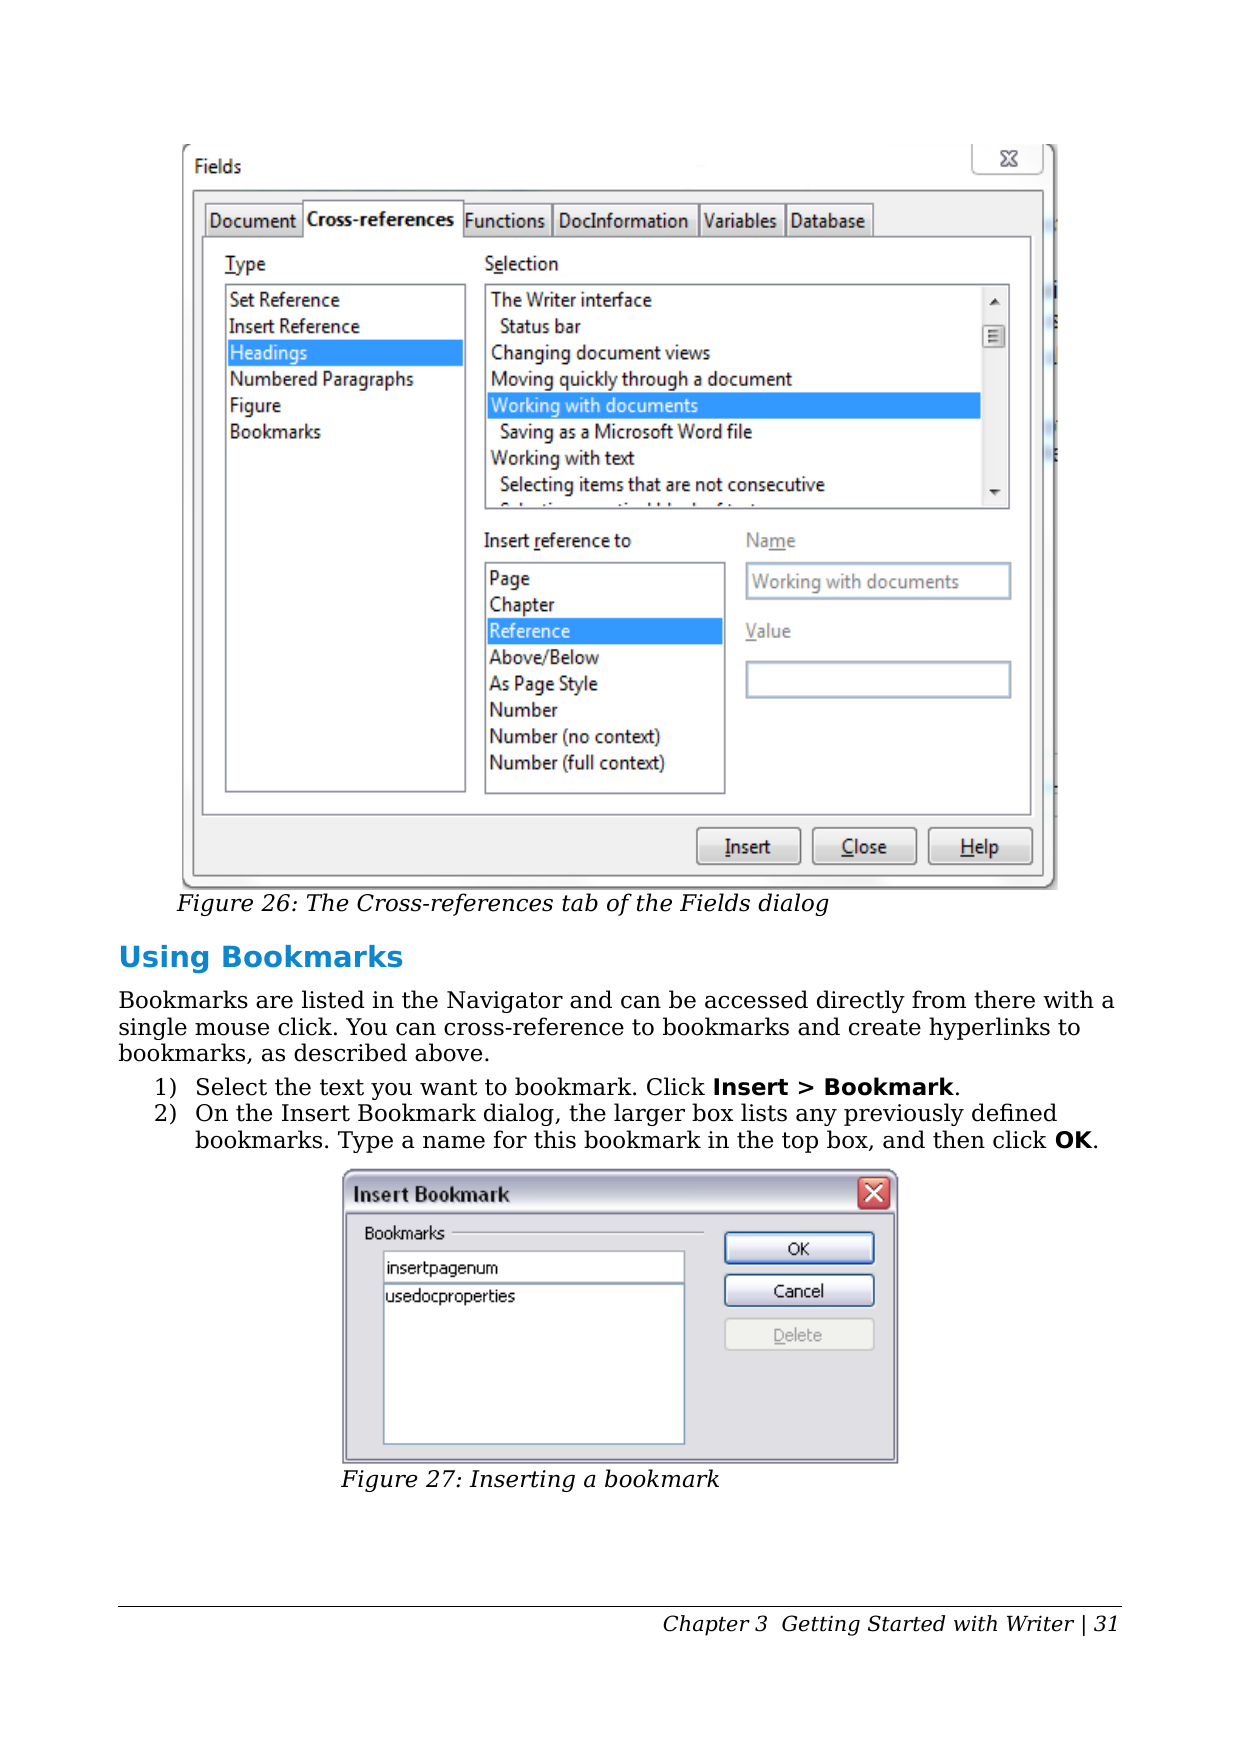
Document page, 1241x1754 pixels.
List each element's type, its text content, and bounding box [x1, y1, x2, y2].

text Figure 26: The Cross-references tab of the Fields dialog [177, 145, 1063, 917]
picture [182, 144, 1058, 890]
list Bookmarks are listed in the Navigator and can be accessed directly from there with a single mouse click. You can cross-reference to bookmarks and create hyperlinks to bookmarks, as described above. [118, 987, 1122, 1067]
list On the Insert Bookmark dialog, the larger box lists any previously defined bookmarks. Type a name for this bookmark in the top box, and then click OK. [177, 1101, 1122, 1154]
list Select the text you want to bookmark. Click Insert > Bookmark. [177, 1074, 1122, 1101]
subtitle Using Bookmarks [118, 941, 1122, 975]
text Figure 27: Inserting a bookmark [341, 1467, 899, 1493]
picture [341, 1166, 900, 1467]
